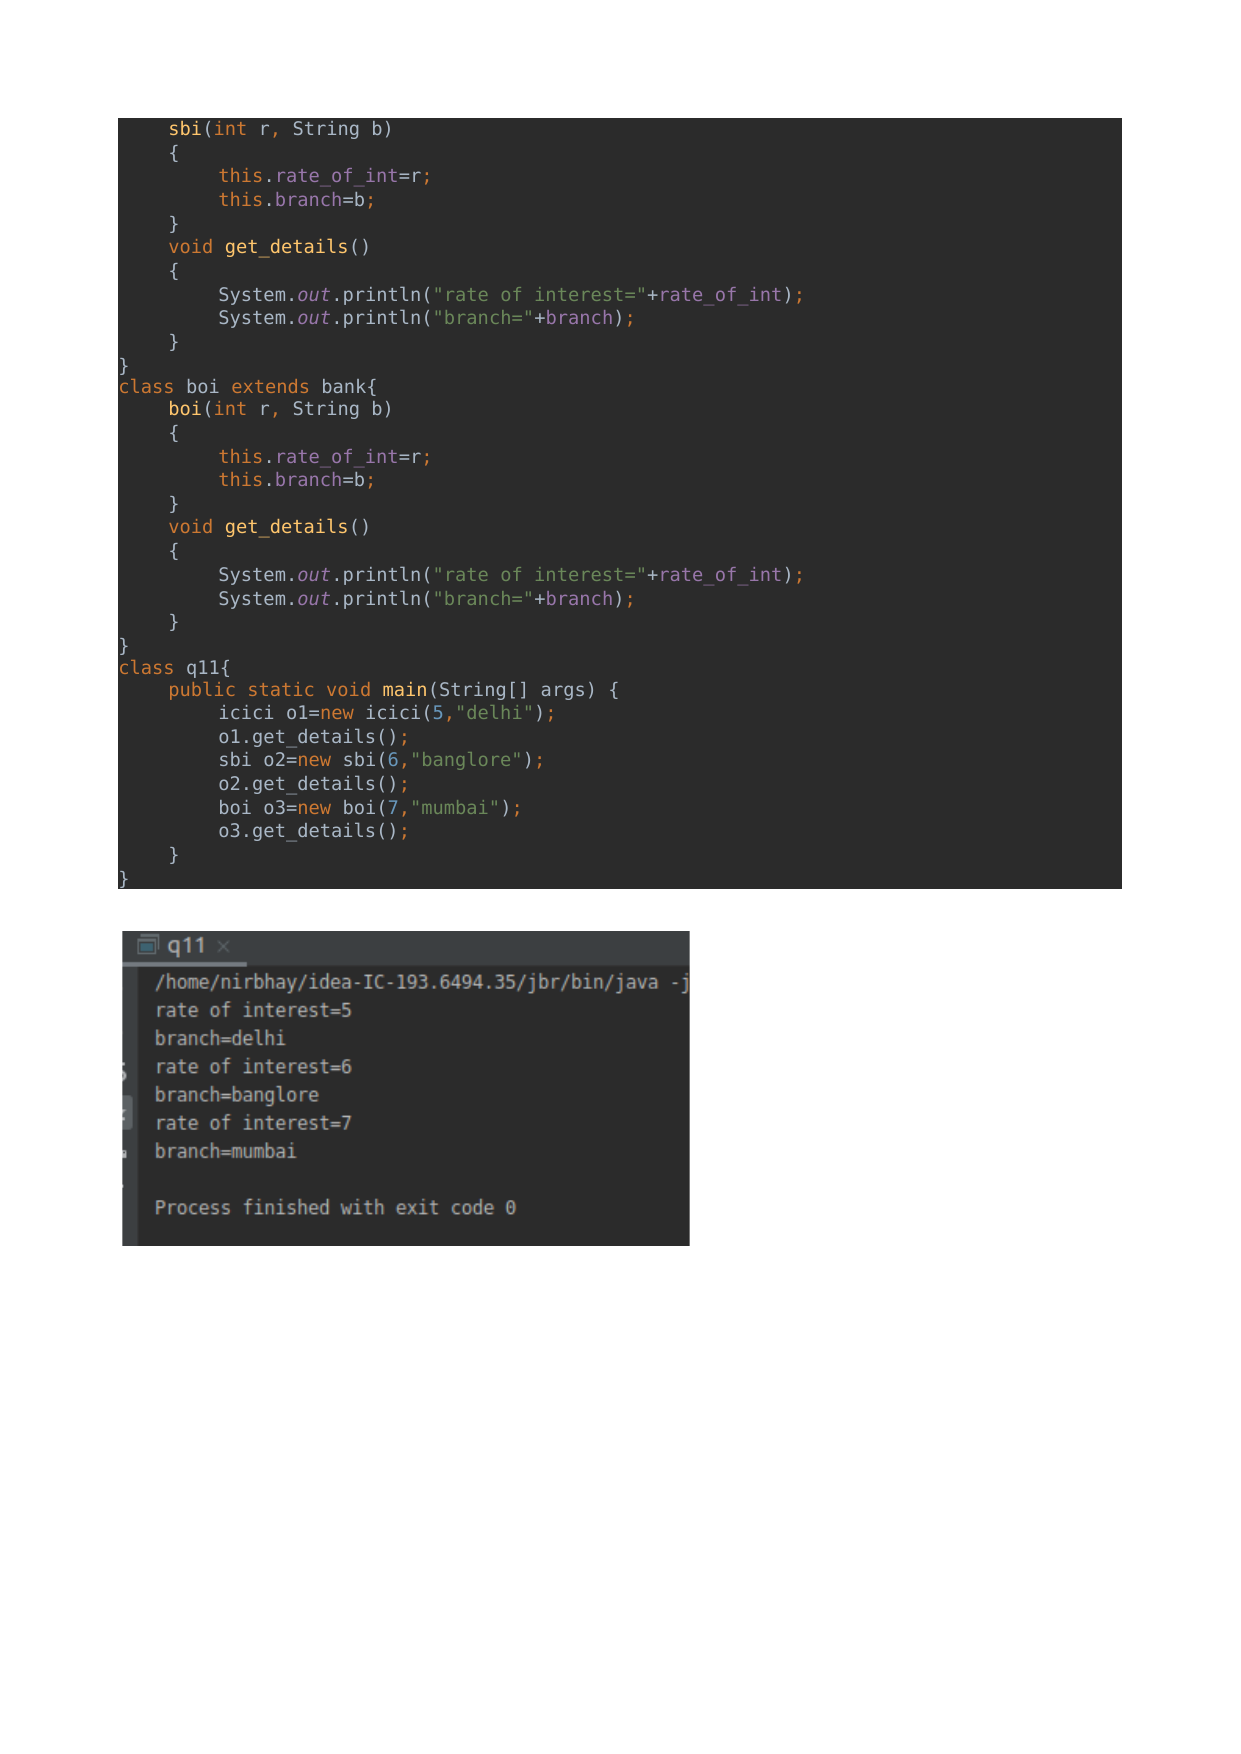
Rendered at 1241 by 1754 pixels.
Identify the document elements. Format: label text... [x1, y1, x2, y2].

text System.out.println("branch="+branch); [118, 307, 1122, 331]
text public static void main(String[] args) { [118, 678, 1122, 702]
text } [118, 611, 1122, 635]
text } [118, 868, 1122, 889]
text this.branch=b; [118, 189, 1122, 213]
text o1.get_details(); [118, 726, 1122, 749]
text { [118, 540, 1122, 564]
text boi o3=new boi(7,"mumbai"); [118, 797, 1122, 820]
text } [118, 213, 1122, 236]
picture [122, 931, 690, 1246]
text sbi o2=new sbi(6,"banglore"); [118, 749, 1122, 773]
text sbi(int r, String b) [118, 118, 1122, 142]
text boi(int r, String b) [118, 398, 1122, 422]
text System.out.println("rate of interest="+rate_of_int); [118, 564, 1122, 587]
text void get_details() [118, 236, 1122, 260]
text o3.get_details(); [118, 820, 1122, 844]
text this.rate_of_int=r; [118, 446, 1122, 469]
text System.out.println("rate of interest="+rate_of_int); [118, 284, 1122, 307]
text this.rate_of_int=r; [118, 165, 1122, 189]
text { [118, 422, 1122, 446]
text { [118, 142, 1122, 165]
text } [118, 354, 1122, 376]
text } [118, 844, 1122, 868]
text this.branch=b; [118, 469, 1122, 493]
text System.out.println("branch="+branch); [118, 587, 1122, 611]
text } [118, 331, 1122, 354]
text { [118, 260, 1122, 284]
text } [118, 493, 1122, 517]
text void get_details() [118, 517, 1122, 540]
text o2.get_details(); [118, 773, 1122, 797]
text class boi extends bank{ [118, 376, 1122, 398]
text class q11{ [118, 657, 1122, 678]
text } [118, 635, 1122, 657]
text icici o1=new icici(5,"delhi"); [118, 702, 1122, 726]
